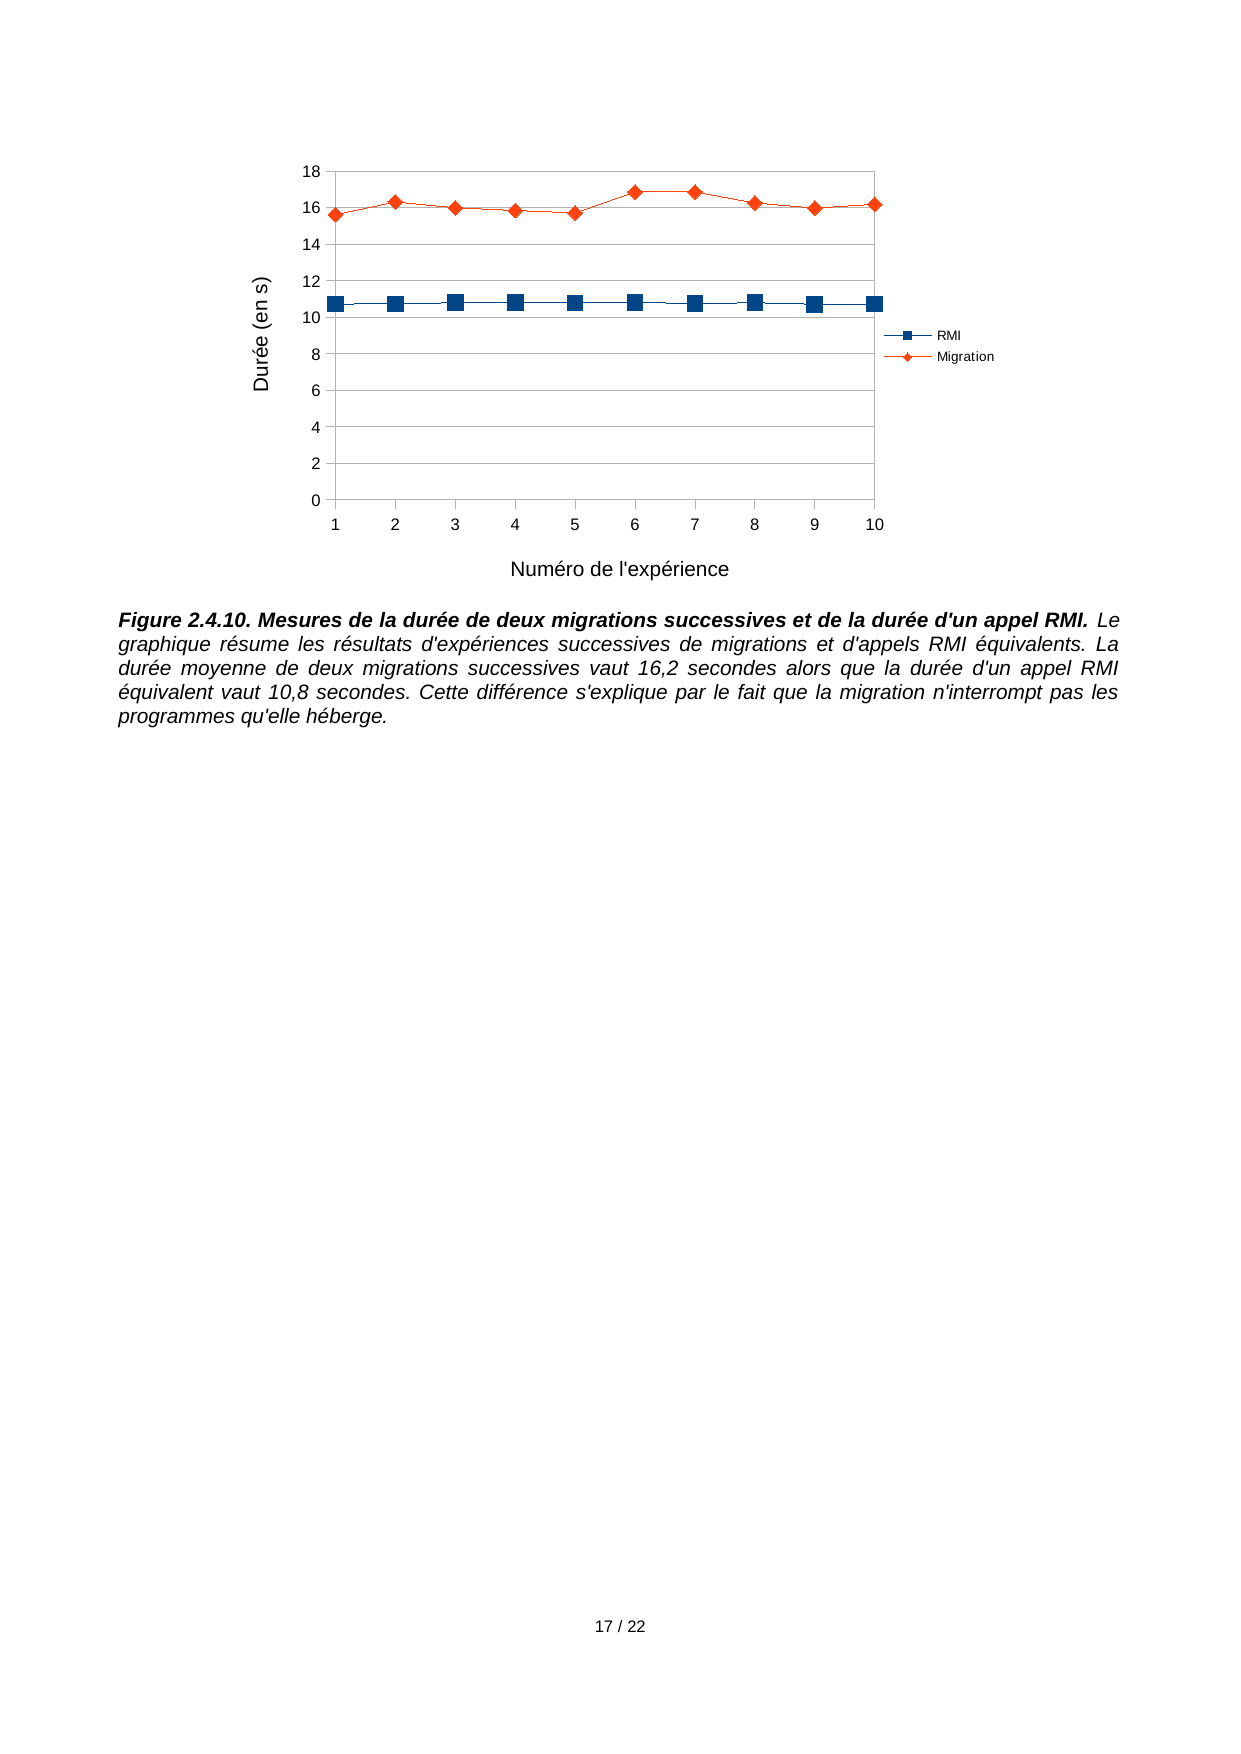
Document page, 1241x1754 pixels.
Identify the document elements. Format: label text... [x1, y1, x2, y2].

text Figure 2.4.10. Mesures de la durée de deux migrations successives et de la durée d'un appel RMI. Le graphique résume les résultats d'expériences successives de migrations et d'appels RMI équivalents. La durée moyenne de deux migrations successives vaut 16,2 secondes alors que la durée d'un appel RMI équivalent vaut 10,8 secondes. Cette différence s'explique par le fait que la migration n'interrompt pas les programmes qu'elle héberge. [118, 608, 1122, 727]
